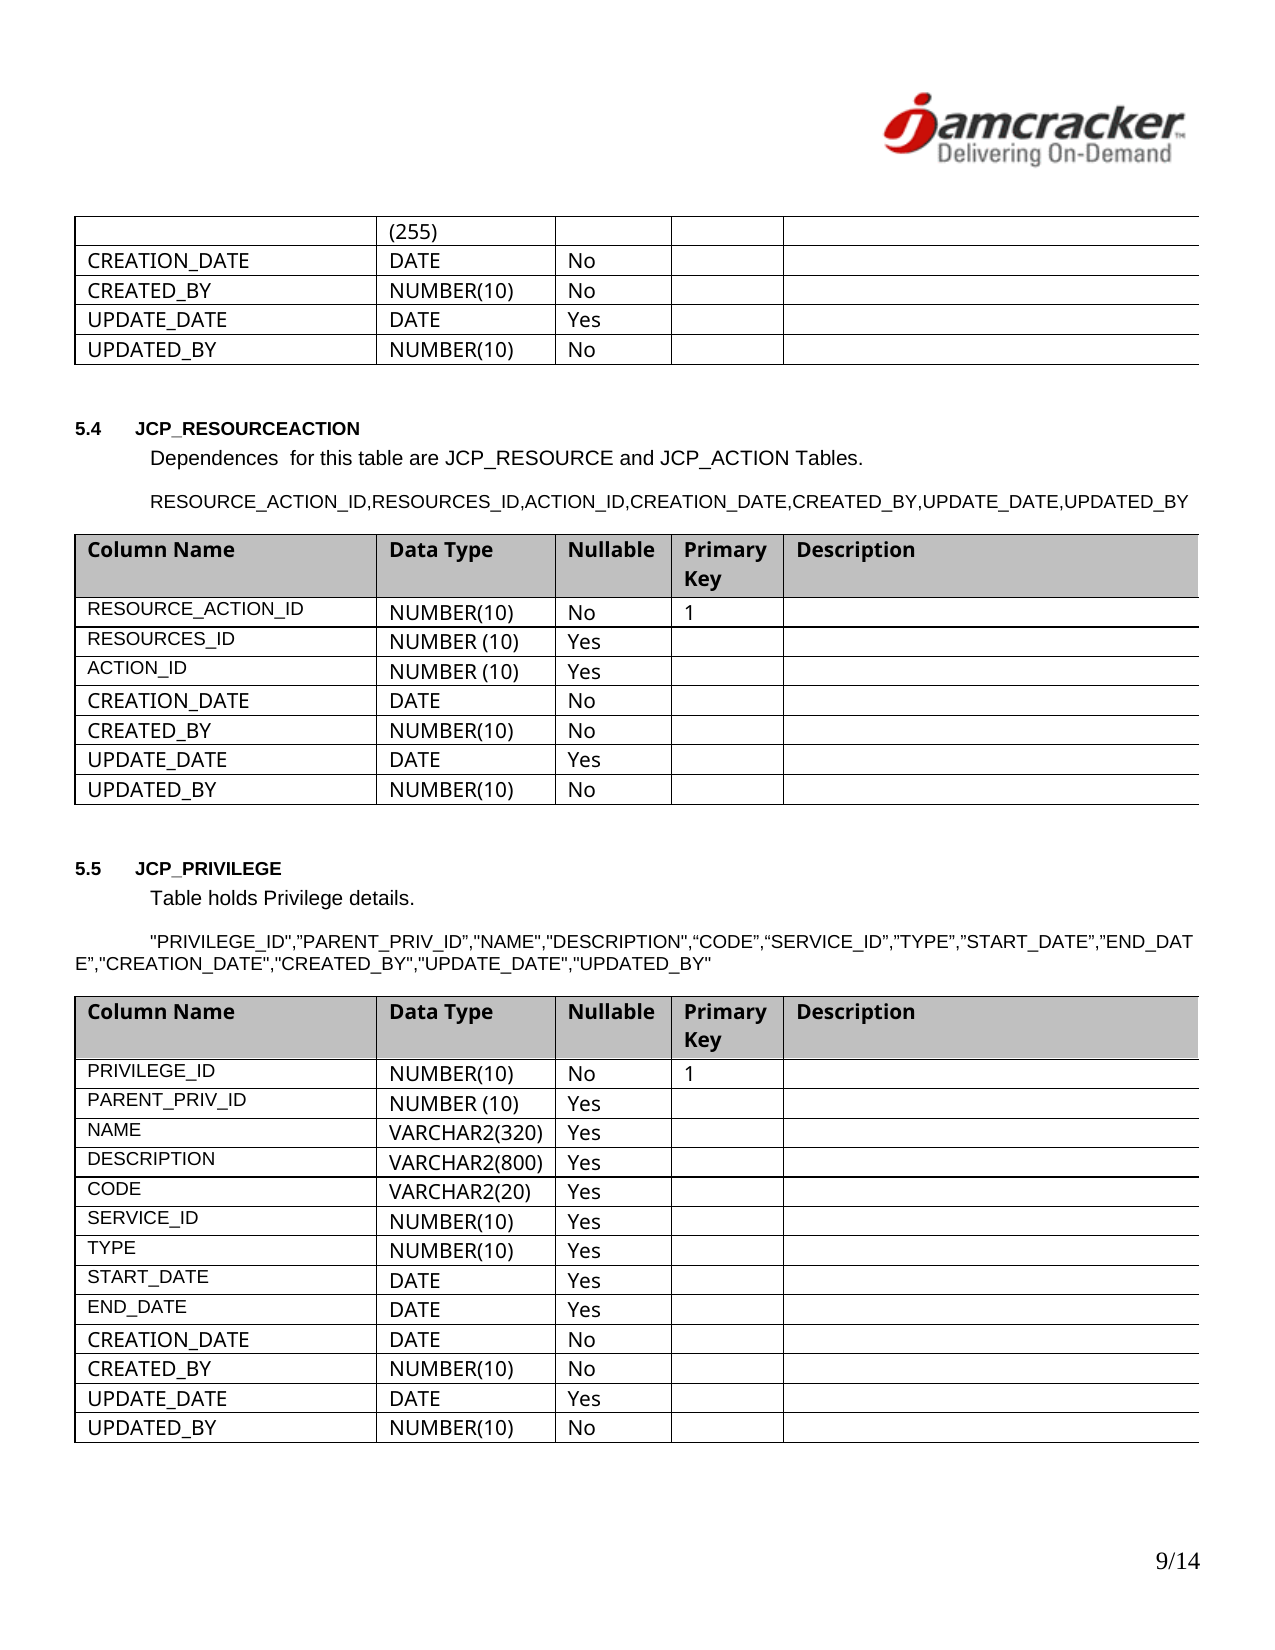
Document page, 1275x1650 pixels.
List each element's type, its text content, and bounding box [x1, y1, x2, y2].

table_cell [784, 1148, 1198, 1176]
table_cell DATE [377, 246, 555, 275]
table_cell No [556, 335, 671, 363]
table_cell Yes [556, 1178, 671, 1206]
table_cell [784, 1266, 1198, 1294]
table_cell NUMBER (10) [377, 657, 555, 685]
table_cell DATE [377, 1295, 555, 1324]
table_cell ACTION_ID [76, 657, 376, 685]
table_cell No [556, 598, 671, 626]
table_cell UPDATE_DATE [76, 1384, 376, 1412]
text Dependences for this table are JCP_RESOURCE and JCP_ACTION Tables. [75, 446, 1200, 470]
table_header Description [784, 997, 1198, 1058]
table_cell [784, 716, 1198, 744]
table_cell Yes [556, 1207, 671, 1235]
table_cell Yes [556, 1266, 671, 1294]
table_cell NUMBER(10) [377, 598, 555, 626]
table_cell UPDATE_DATE [76, 305, 376, 334]
table_cell [672, 1236, 783, 1265]
table_cell No [556, 716, 671, 744]
table_cell [784, 305, 1198, 334]
table_cell [672, 276, 783, 304]
table_cell [76, 217, 376, 245]
table_cell Yes [556, 305, 671, 334]
table_cell CODE [76, 1178, 376, 1206]
table_cell NUMBER(10) [377, 1354, 555, 1383]
table_cell [672, 745, 783, 774]
picture [880, 91, 1192, 173]
table_header Nullable [556, 997, 671, 1058]
table_cell [672, 305, 783, 334]
table_cell [784, 745, 1198, 774]
table_cell [784, 657, 1198, 685]
table_cell [784, 1295, 1198, 1324]
table_cell No [556, 1325, 671, 1353]
table_cell DATE [377, 1384, 555, 1412]
table_cell [784, 1119, 1198, 1147]
table_cell VARCHAR2(320) [377, 1119, 555, 1147]
table_cell No [556, 1354, 671, 1383]
table_cell Yes [556, 657, 671, 685]
table_cell DATE [377, 305, 555, 334]
table_cell [784, 1413, 1198, 1442]
table_cell Yes [556, 1295, 671, 1324]
table_cell No [556, 1060, 671, 1088]
table_cell [672, 1089, 783, 1117]
subtitle JCP_RESOURCEACTION [75, 414, 1200, 439]
table_cell UPDATED_BY [76, 1413, 376, 1442]
table_cell NUMBER(10) [377, 1413, 555, 1442]
table_cell PARENT_PRIV_ID [76, 1089, 376, 1117]
table_cell NUMBER(10) [377, 276, 555, 304]
table_cell NUMBER(10) [377, 1060, 555, 1088]
table_cell [556, 217, 671, 245]
table_cell Yes [556, 1236, 671, 1265]
table_header Primary Key [672, 535, 783, 597]
table_cell SERVICE_ID [76, 1207, 376, 1235]
table_cell VARCHAR2(800) [377, 1148, 555, 1176]
subtitle JCP_PRIVILEGE [75, 854, 1200, 879]
table_cell [784, 1325, 1198, 1353]
table_cell CREATED_BY [76, 276, 376, 304]
table_cell END_DATE [76, 1295, 376, 1324]
table_cell DESCRIPTION [76, 1148, 376, 1176]
table_header Primary Key [672, 997, 783, 1058]
table_cell 1 [672, 1060, 783, 1088]
table_cell NUMBER(10) [377, 1207, 555, 1235]
table_cell [672, 246, 783, 275]
table_header Column Name [76, 535, 376, 597]
table_cell [784, 1060, 1198, 1088]
table_cell [784, 276, 1198, 304]
table_cell CREATION_DATE [76, 246, 376, 275]
table_cell RESOURCE_ACTION_ID [76, 598, 376, 626]
table_cell No [556, 686, 671, 715]
table_cell [784, 775, 1198, 803]
table_cell No [556, 246, 671, 275]
table_cell [672, 1119, 783, 1147]
table_cell DATE [377, 1266, 555, 1294]
table_cell DATE [377, 686, 555, 715]
text Table holds Privilege details. [75, 886, 1200, 910]
table_cell CREATED_BY [76, 716, 376, 744]
table_cell START_DATE [76, 1266, 376, 1294]
table_cell [672, 1325, 783, 1353]
table_cell Yes [556, 1089, 671, 1117]
table_cell NUMBER(10) [377, 775, 555, 803]
table_cell UPDATED_BY [76, 335, 376, 363]
table_cell [672, 1413, 783, 1442]
table_cell [784, 217, 1198, 245]
table_cell RESOURCES_ID [76, 628, 376, 656]
table_cell VARCHAR2(20) [377, 1178, 555, 1206]
table_cell Yes [556, 1148, 671, 1176]
table_cell Yes [556, 1119, 671, 1147]
table_cell [672, 1295, 783, 1324]
table_cell [672, 716, 783, 744]
table_cell [784, 1354, 1198, 1383]
table_cell NUMBER (10) [377, 1089, 555, 1117]
text RESOURCE_ACTION_ID,RESOURCES_ID,ACTION_ID,CREATION_DATE,CREATED_BY,UPDATE_DATE,UPDATED_BY [75, 491, 1200, 513]
table_cell DATE [377, 1325, 555, 1353]
table_cell [672, 657, 783, 685]
table_cell [672, 775, 783, 803]
table_cell Yes [556, 1384, 671, 1412]
table_cell 1 [672, 598, 783, 626]
table_cell PRIVILEGE_ID [76, 1060, 376, 1088]
table_cell [672, 1266, 783, 1294]
table_cell [672, 1354, 783, 1383]
table_cell [672, 1148, 783, 1176]
table_cell UPDATED_BY [76, 775, 376, 803]
table_cell Yes [556, 628, 671, 656]
table_cell [784, 246, 1198, 275]
table_header Nullable [556, 535, 671, 597]
table_cell No [556, 1413, 671, 1442]
table_cell NAME [76, 1119, 376, 1147]
table_cell [784, 686, 1198, 715]
table_cell UPDATE_DATE [76, 745, 376, 774]
table_cell [784, 1207, 1198, 1235]
table_header Data Type [377, 997, 555, 1058]
table_cell [672, 335, 783, 363]
table_header Column Name [76, 997, 376, 1058]
table_header Description [784, 535, 1198, 597]
table_cell NUMBER (10) [377, 628, 555, 656]
table_cell No [556, 775, 671, 803]
table_cell [784, 598, 1198, 626]
table_header Data Type [377, 535, 555, 597]
table_cell [672, 628, 783, 656]
table_cell No [556, 276, 671, 304]
table_cell [672, 686, 783, 715]
table_cell [672, 1178, 783, 1206]
table_cell [784, 1236, 1198, 1265]
table_cell [784, 628, 1198, 656]
table_cell CREATED_BY [76, 1354, 376, 1383]
table_cell CREATION_DATE [76, 686, 376, 715]
table_cell Yes [556, 745, 671, 774]
table_cell NUMBER(10) [377, 1236, 555, 1265]
table_cell [784, 335, 1198, 363]
table_cell NUMBER(10) [377, 335, 555, 363]
table_cell [784, 1384, 1198, 1412]
table_cell NUMBER(10) [377, 716, 555, 744]
table_cell [672, 1384, 783, 1412]
table_cell DATE [377, 745, 555, 774]
table_cell [784, 1089, 1198, 1117]
text "PRIVILEGE_ID",”PARENT_PRIV_ID”,"NAME","DESCRIPTION",“CODE”,“SERVICE_ID”,”TYPE”,”START_DATE”,”END_DATE”,"CREATION_DATE","CREATED_BY","UPDATE_DATE","UPDATED_BY" [75, 931, 1200, 974]
table_cell CREATION_DATE [76, 1325, 376, 1353]
table_cell [672, 1207, 783, 1235]
table_cell [784, 1178, 1198, 1206]
table_cell TYPE [76, 1236, 376, 1265]
table_cell (255) [377, 217, 555, 245]
table_cell [672, 217, 783, 245]
